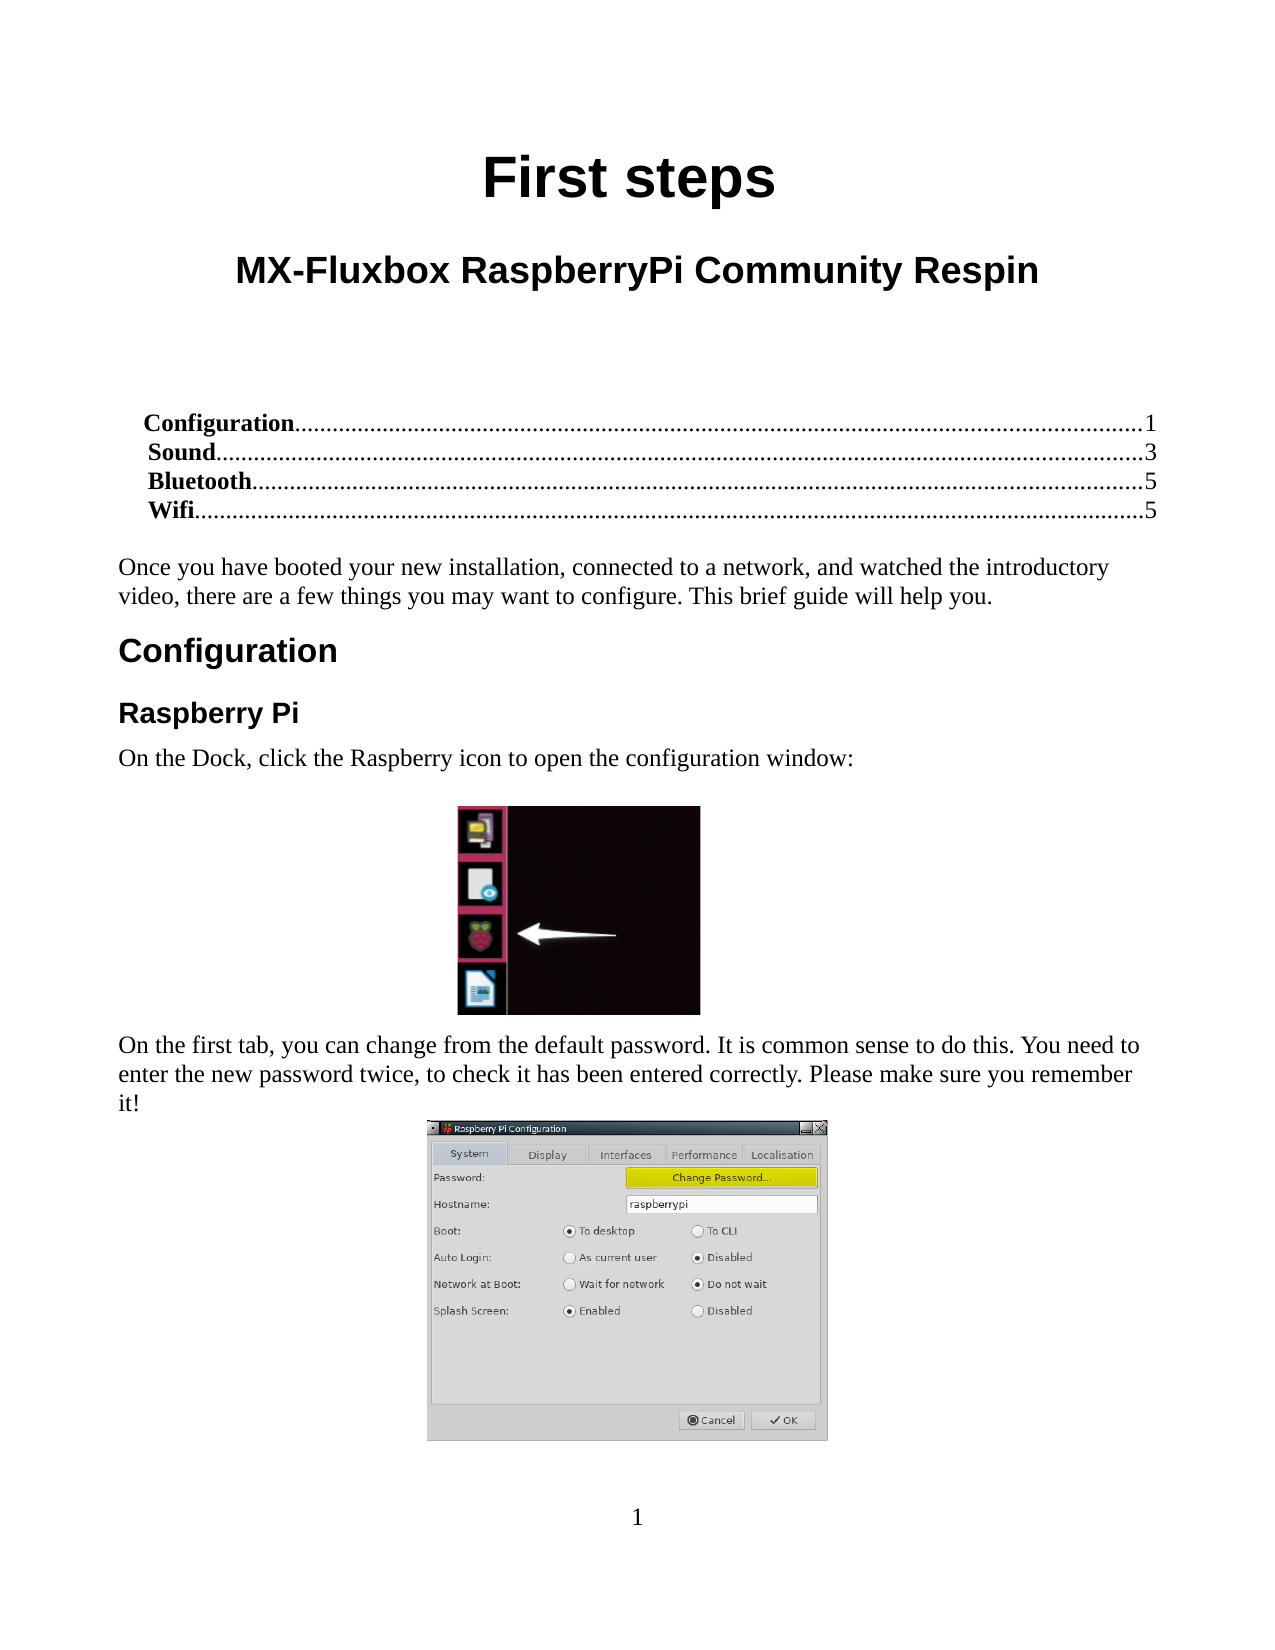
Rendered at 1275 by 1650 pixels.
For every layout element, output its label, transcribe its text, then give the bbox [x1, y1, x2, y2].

text Wifi 5 [148, 495, 1157, 523]
subtitle MX-Fluxbox RaspberryPi Community Respin [118, 248, 1157, 291]
title First steps [118, 143, 1157, 210]
subtitle Raspberry Pi [118, 696, 1157, 730]
text Once you have booted your new installation, connected to a network, and watched the introductory video, there are a few things you may want to configure. This brief guide will help you. [118, 552, 1157, 610]
text On the Dock, click the Raspberry icon to open the configuration window: [118, 743, 1157, 829]
picture [457, 806, 701, 1015]
text On the first tab, you can change from the default password. It is common sense to do this. You need to enter the new password twice, to check it has been entered correctly. Please make sure you remember it! [118, 1030, 1157, 1116]
text Configuration 1 [118, 408, 1157, 437]
subtitle Configuration [118, 631, 1157, 669]
picture [423, 1116, 831, 1444]
text Sound 3 [148, 437, 1157, 466]
text Bluetooth 5 [148, 466, 1157, 495]
